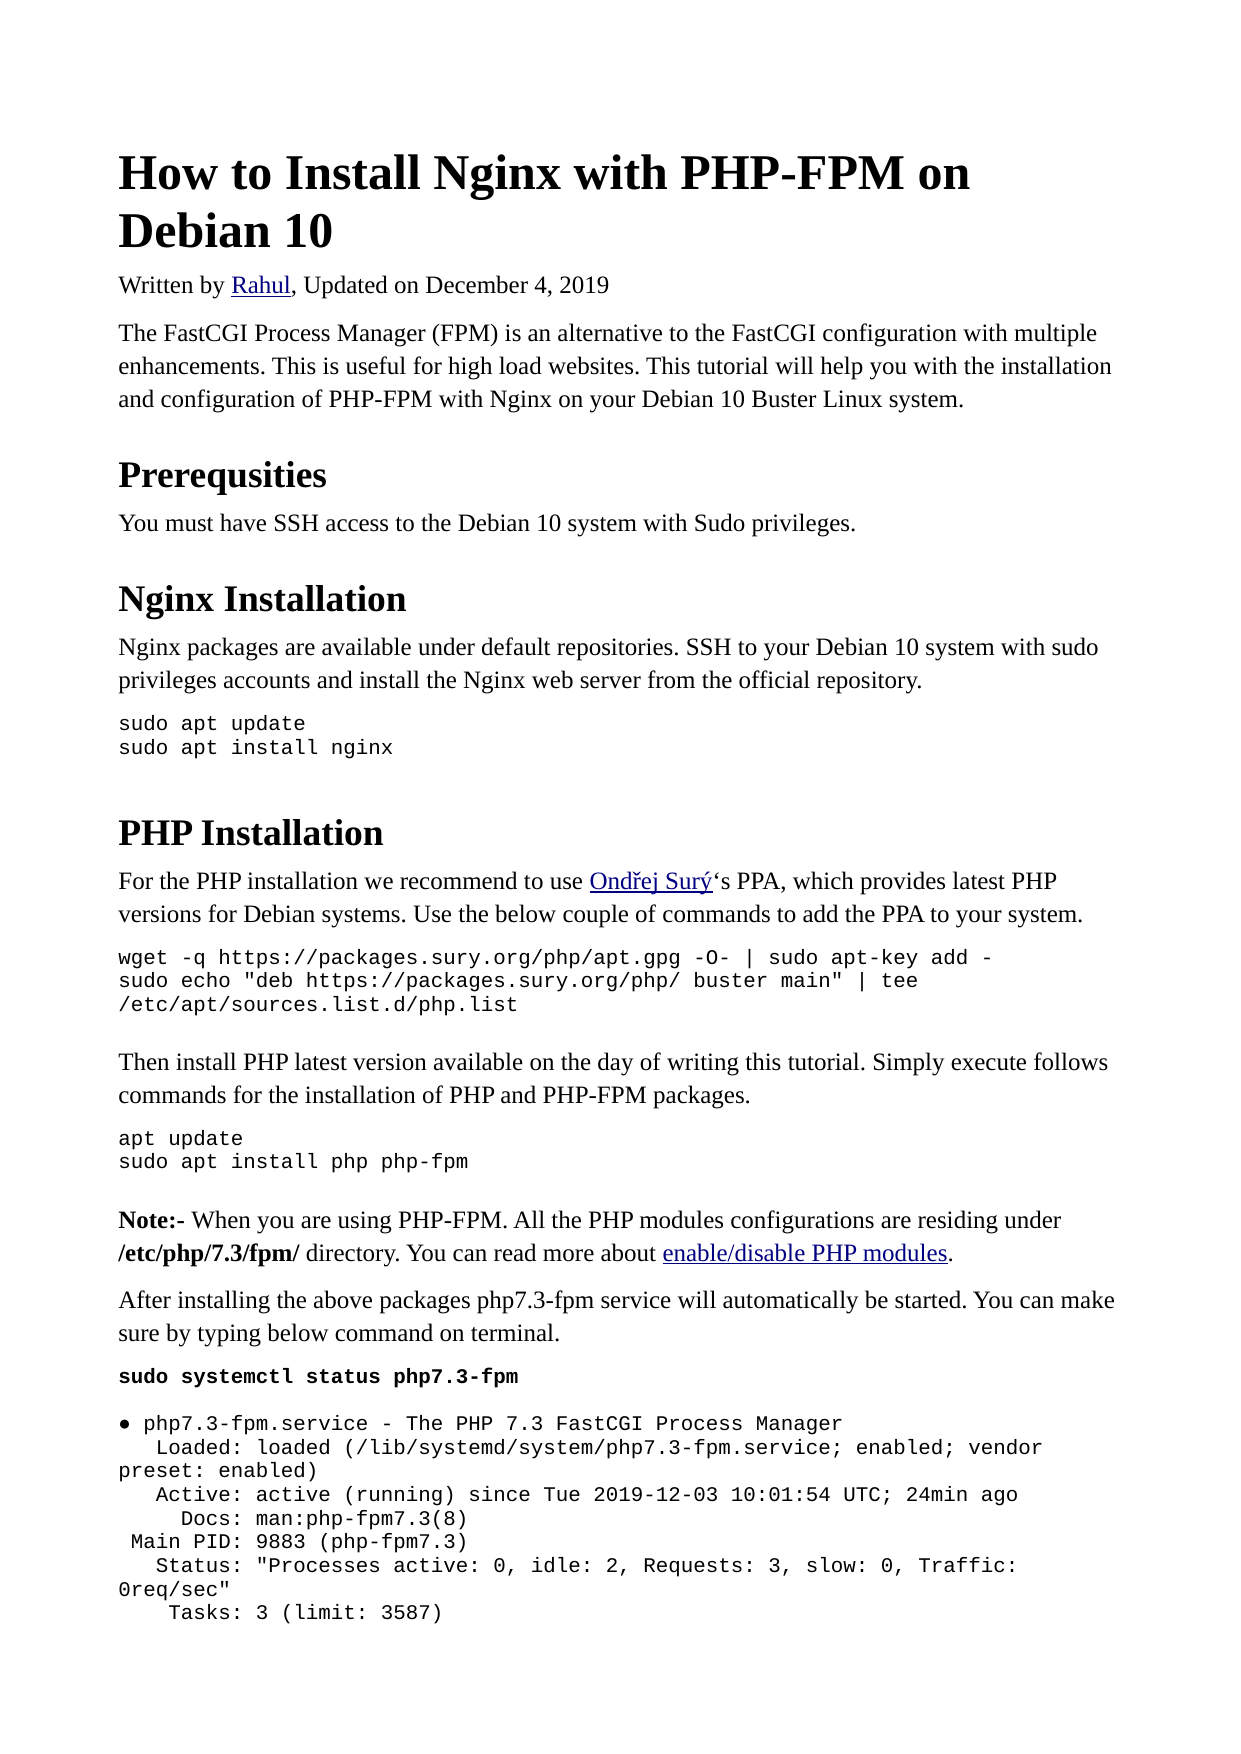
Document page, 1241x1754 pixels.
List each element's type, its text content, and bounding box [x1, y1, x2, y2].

text You must have SSH access to the Debian 10 system with Sudo privileges. [118, 508, 1122, 537]
text Then install PHP latest version available on the day of writing this tutorial. Simply execute follows commands for the installation of PHP and PHP-FPM packages. [118, 1047, 1122, 1109]
text apt update [118, 1128, 1122, 1152]
text Note:- When you are using PHP-FPM. All the PHP modules configurations are residing under /etc/php/7.3/fpm/ directory. You can read more about enable/disable PHP modules. [118, 1205, 1122, 1266]
text Status: "Processes active: 0, idle: 2, Requests: 3, slow: 0, Traffic: 0req/sec" [118, 1555, 1122, 1602]
text After installing the above packages php7.3-fpm service will automatically be started. You can make sure by typing below command on terminal. [118, 1285, 1122, 1347]
subtitle How to Install Nginx with PHP-FPM on Debian 10 [118, 143, 1122, 258]
text For the PHP installation we recommend to use Ondřej Surý‘s PPA, which provides latest PHP versions for Debian systems. Use the below couple of commands to add the PPA to your system. [118, 866, 1122, 928]
text sudo apt update [118, 713, 1122, 737]
text Main PID: 9883 (php-fpm7.3) [118, 1531, 1122, 1555]
text Docs: man:php-fpm7.3(8) [118, 1508, 1122, 1531]
text Active: active (running) since Tue 2019-12-03 10:01:54 UTC; 24min ago [118, 1484, 1122, 1508]
text ● php7.3-fpm.service - The PHP 7.3 FastCGI Process Manager [118, 1413, 1122, 1437]
subtitle Prerequsities [118, 453, 1122, 496]
text sudo echo "deb https://packages.sury.org/php/ buster main" | tee /etc/apt/sources.list.d/php.list [118, 971, 1122, 1018]
text sudo apt install nginx [118, 737, 1122, 760]
subtitle Nginx Installation [118, 577, 1122, 620]
text Loaded: loaded (/lib/systemd/system/php7.3-fpm.service; enabled; vendor preset: enabled) [118, 1437, 1122, 1484]
text wget -q https://packages.sury.org/php/apt.gpg -O- | sudo apt-key add - [118, 947, 1122, 971]
text Nginx packages are available under default repositories. SSH to your Debian 10 system with sudo privileges accounts and install the Nginx web server from the official repository. [118, 632, 1122, 694]
text The FastCGI Process Manager (FPM) is an alternative to the FastCGI configuration with multiple enhancements. This is useful for high load websites. This tutorial will help you with the installation and configuration of PHP-FPM with Nginx on your Debian 10 Buster Linux system. [118, 318, 1122, 413]
text Tasks: 3 (limit: 3587) [118, 1602, 1122, 1626]
text Written by Rahul, Updated on December 4, 2019 [118, 271, 1122, 299]
text sudo systemctl status php7.3-fpm [118, 1366, 1122, 1389]
subtitle PHP Installation [118, 811, 1122, 854]
text sudo apt install php php-fpm [118, 1152, 1122, 1175]
